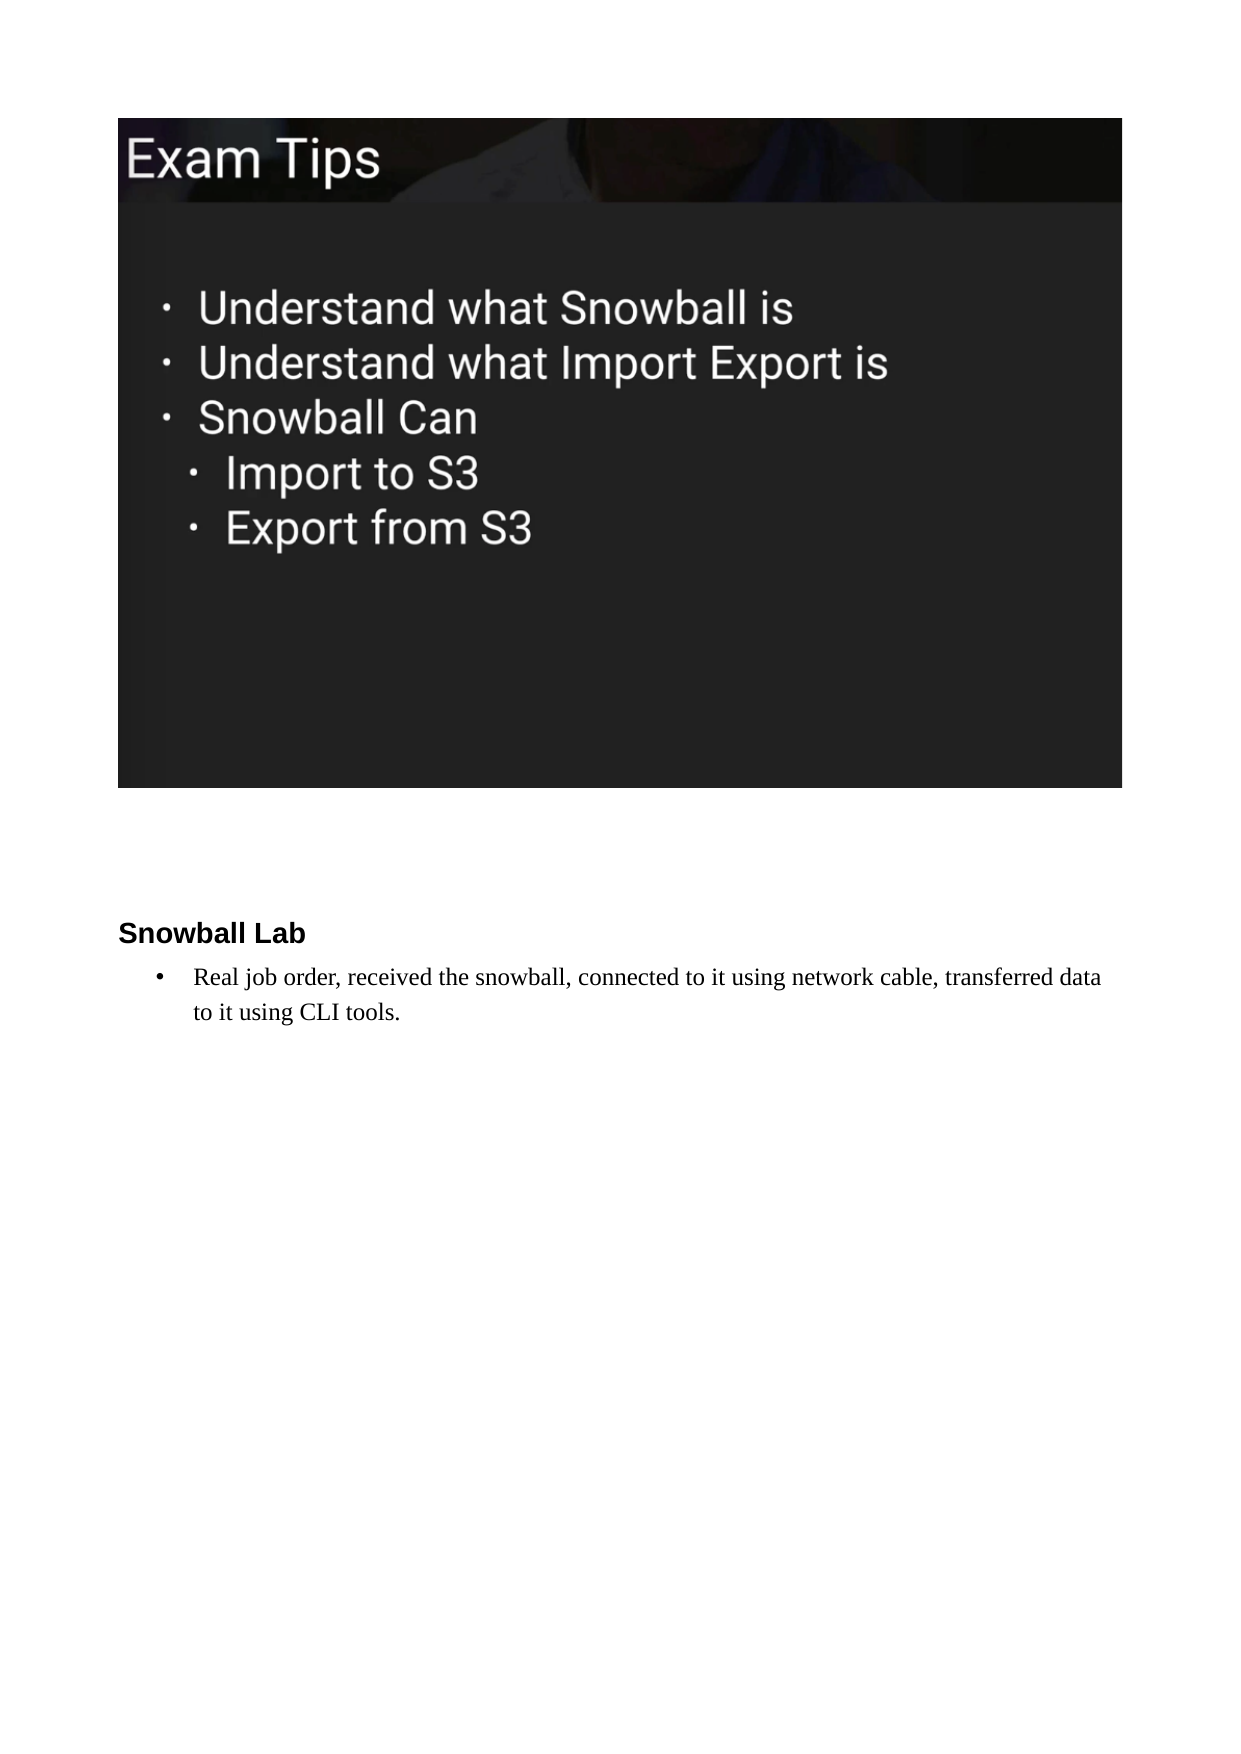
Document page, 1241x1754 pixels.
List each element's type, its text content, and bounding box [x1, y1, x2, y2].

list Real job order, received the snowball, connected to it using network cable, transferred data to it using CLI tools. [156, 962, 1122, 1026]
picture [118, 118, 1123, 788]
subtitle Snowball Lab [118, 916, 1122, 950]
